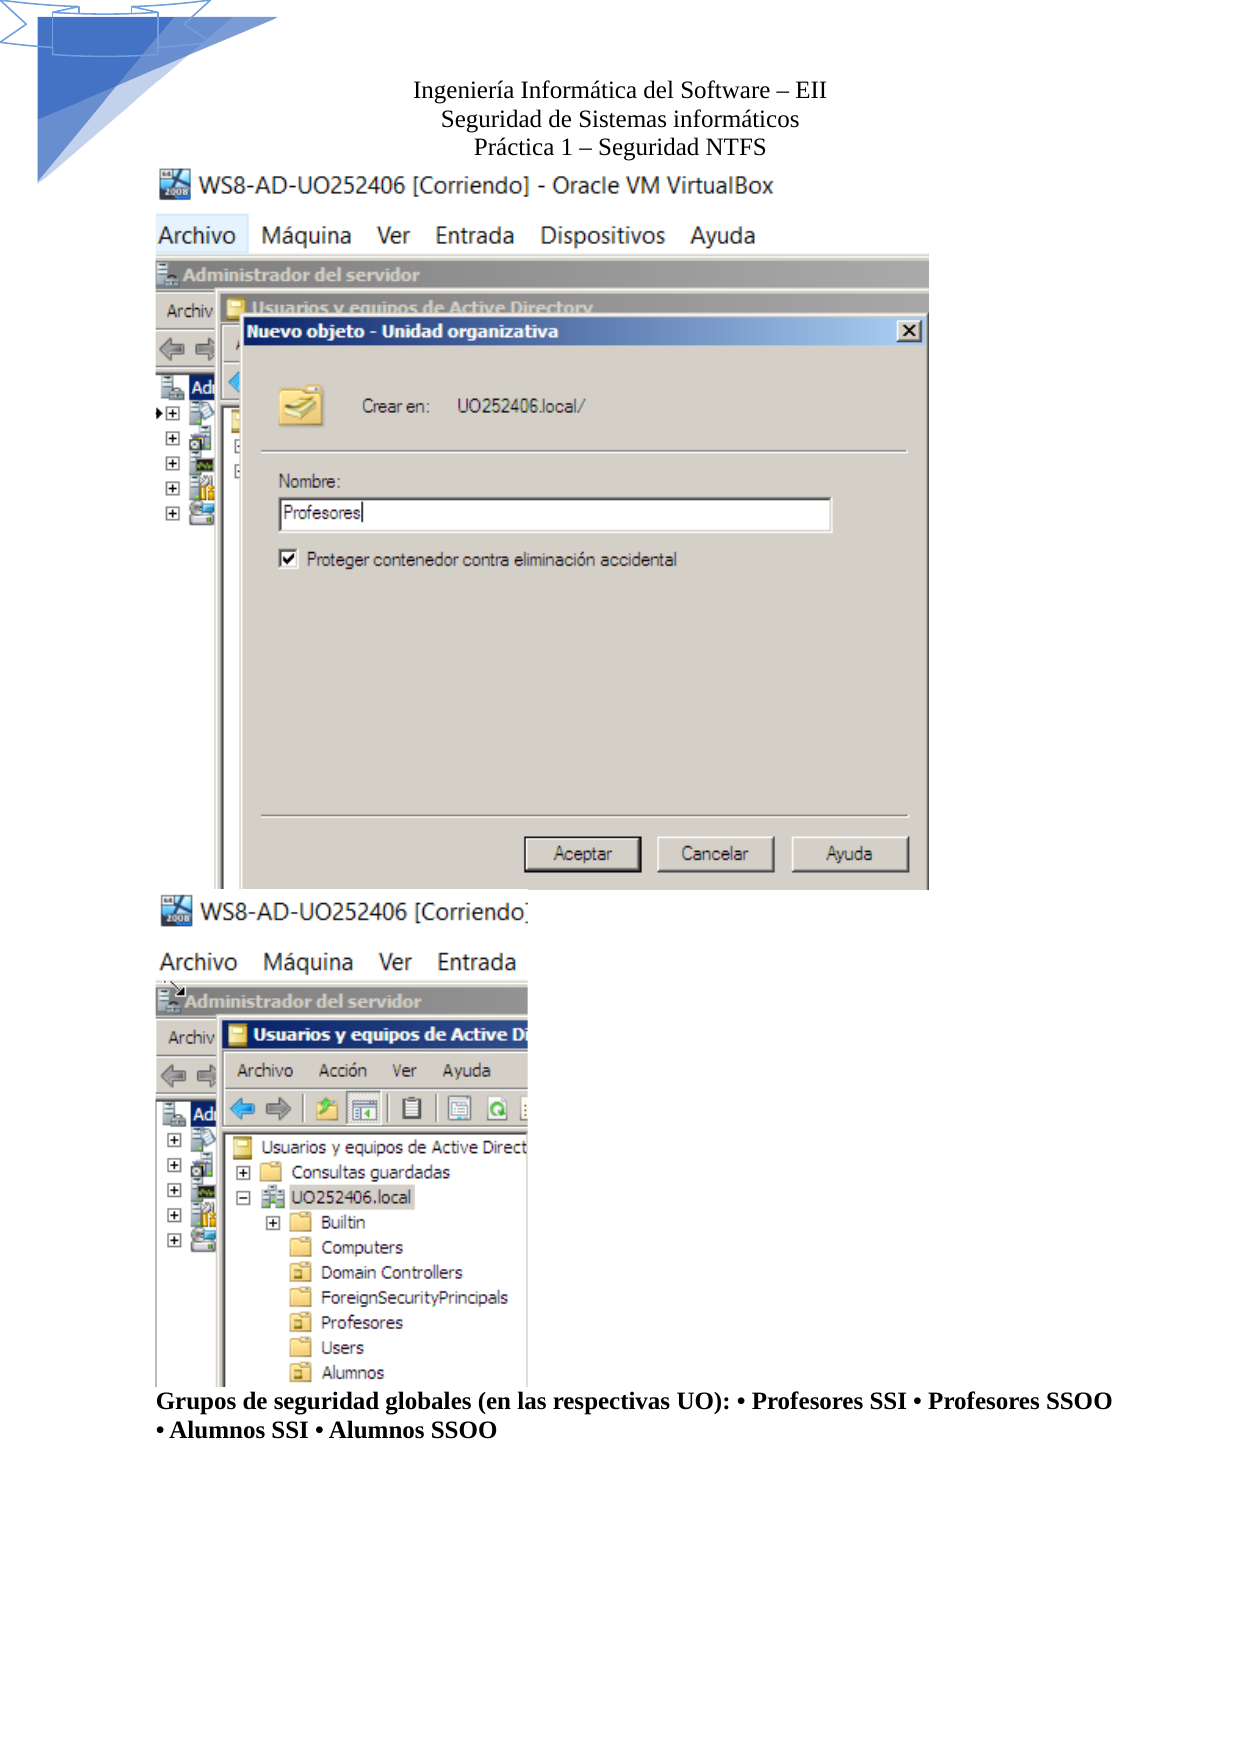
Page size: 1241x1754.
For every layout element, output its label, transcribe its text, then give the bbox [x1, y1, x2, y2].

text Grupos de seguridad globales (en las respectivas UO): • Profesores SSI • Profesores SSOO • Alumnos SSI • Alumnos SSOO [156, 1386, 1122, 1444]
